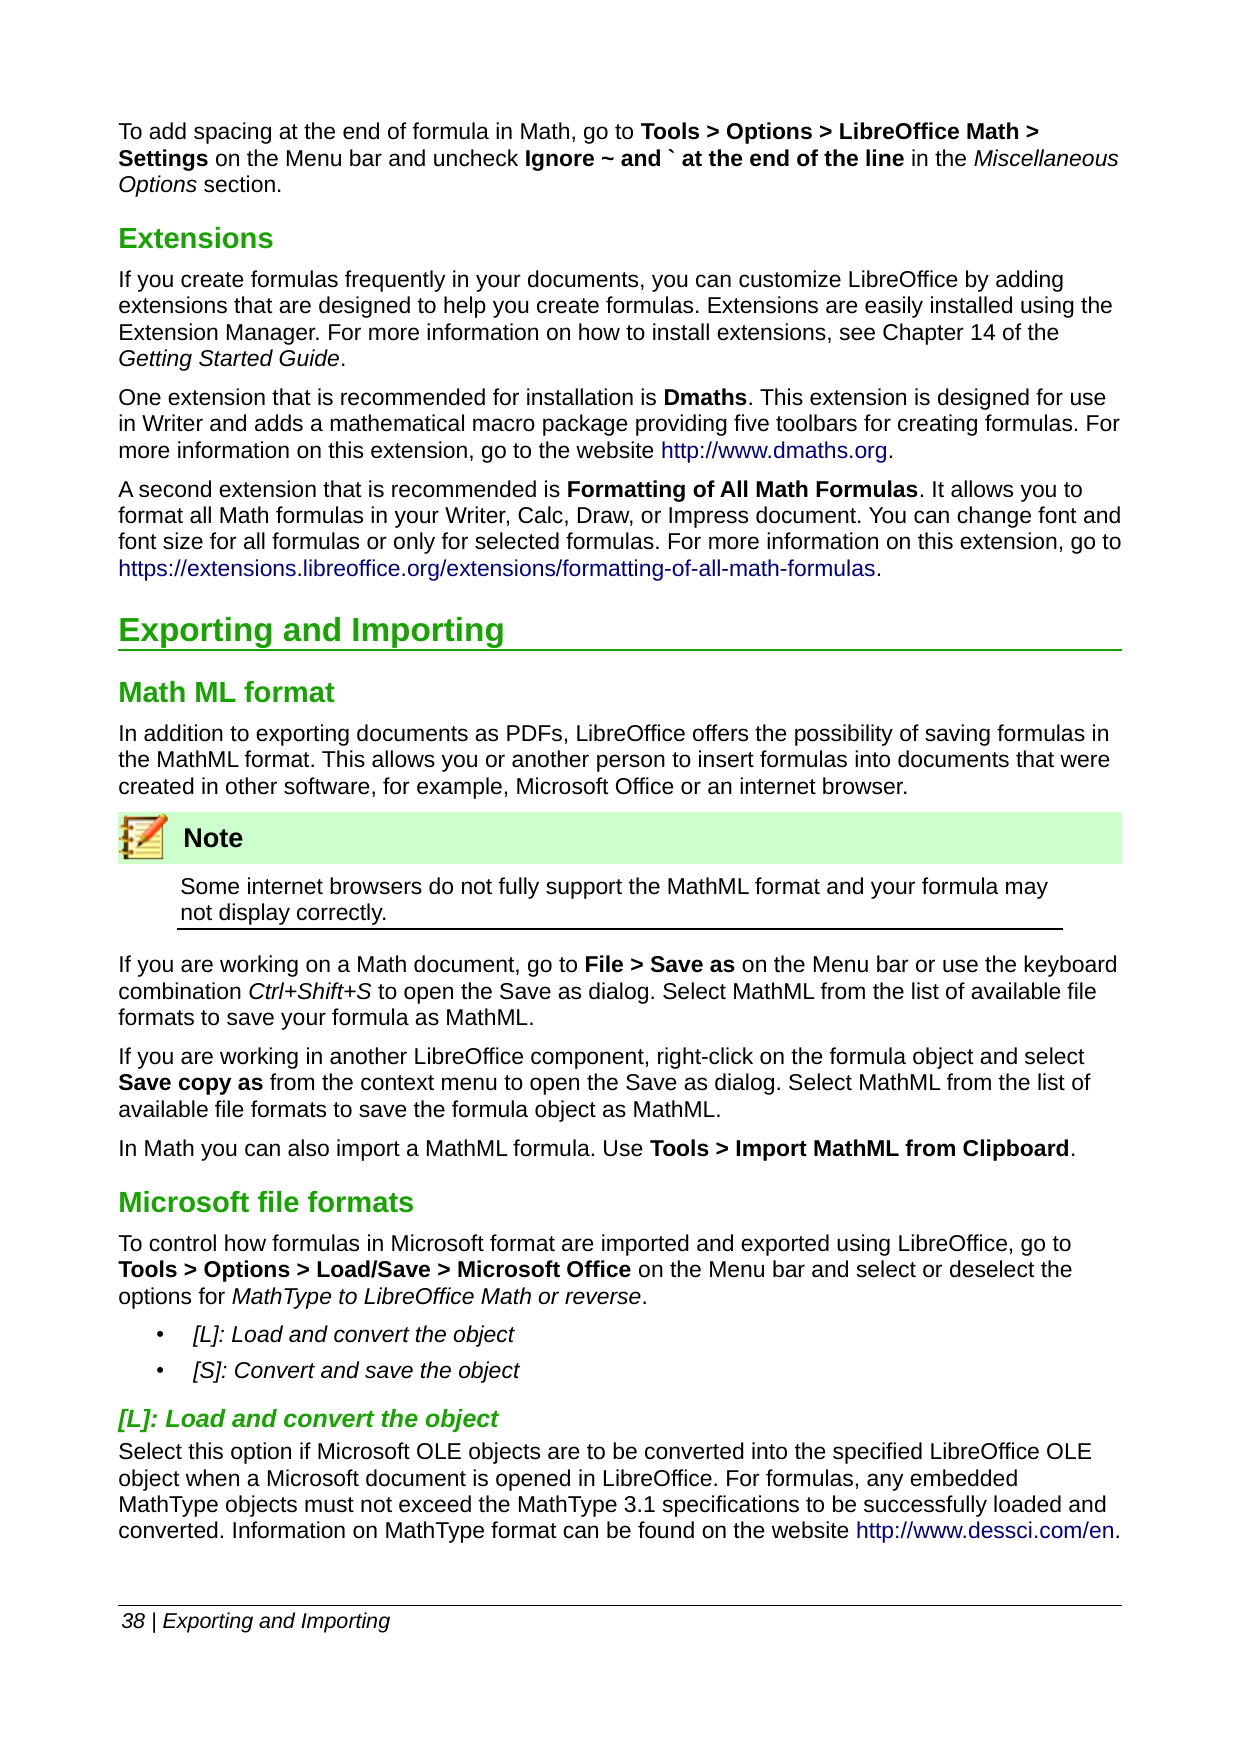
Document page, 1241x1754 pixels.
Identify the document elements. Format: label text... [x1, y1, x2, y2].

text A second extension that is recommended is Formatting of All Math Formulas. It allows you to format all Math formulas in your Writer, Calc, Draw, or Impress document. You can change font and font size for all formulas or only for selected formulas. For more information on this extension, go to https://extensions.libreoffice.org/extensions/formatting-of-all-math-formulas. [118, 476, 1122, 581]
text To add spacing at the end of formula in Math, go to Tools > Options > LibreOffice Math > Settings on the Menu bar and uncheck Ignore ~ and ` at the end of the line in the Miscellaneous Options section. [118, 118, 1122, 197]
subtitle Math ML format [118, 675, 1122, 708]
text In Math you can also import a MathML formula. Use Tools > Import MathML from Clipboard. [118, 1134, 1122, 1161]
text If you are working in another LibreOffice component, right-click on the formula object and select Save copy as from the context menu to open the Save as dialog. Select MathML from the list of available file formats to save the formula object as MathML. [118, 1043, 1122, 1122]
subtitle [L]: Load and convert the object [118, 1404, 1122, 1432]
subtitle Exporting and Importing [118, 611, 1122, 649]
subtitle Note [118, 812, 1122, 864]
text To control how formulas in Microsoft format are imported and exported using LibreOffice, go to Tools > Options > Load/Save > Microsoft Office on the Menu bar and select or deselect the options for MathType to LibreOffice Math or reverse. [118, 1230, 1122, 1309]
list [L]: Load and convert the object [156, 1321, 1122, 1348]
text If you are working on a Math document, go to File > Save as on the Menu bar or use the keyboard combination Ctrl+Shift+S to open the Save as dialog. Select MathML from the list of available file formats to save your formula as MathML. [118, 951, 1122, 1031]
picture [119, 812, 170, 863]
text Select this option if Microsoft OLE objects are to be converted into the specified LibreOffice OLE object when a Microsoft document is opened in LibreOffice. For formulas, any embedded MathType objects must not exceed the MathType 3.1 specifications to be successfully loaded and converted. Information on MathType format can be found on the website http://www.dessci.com/en. [118, 1438, 1122, 1544]
subtitle Extensions [118, 221, 1122, 254]
subtitle Microsoft file formats [118, 1184, 1122, 1218]
text One extension that is recommended for installation is Dmaths. This extension is designed for use in Writer and adds a mathematical macro package providing five toolbars for creating formulas. For more information on this extension, go to the website http://www.dmaths.org. [118, 384, 1122, 463]
text In addition to exporting documents as PDFs, LibreOffice offers the possibility of saving formulas in the MathML format. This allows you or another person to insert formulas into documents that were created in other software, for example, Microsoft Office or an internet browser. [118, 720, 1122, 799]
list [S]: Convert and save the object [156, 1357, 1122, 1383]
text If you create formulas frequently in your documents, you can customize LibreOffice by adding extensions that are designed to help you create formulas. Extensions are easily installed using the Extension Manager. For more information on how to install extensions, see Chapter 14 of the Getting Started Guide. [118, 266, 1122, 372]
text Some internet browsers do not fully support the MathML format and your formula may not display correctly. [177, 869, 1063, 928]
